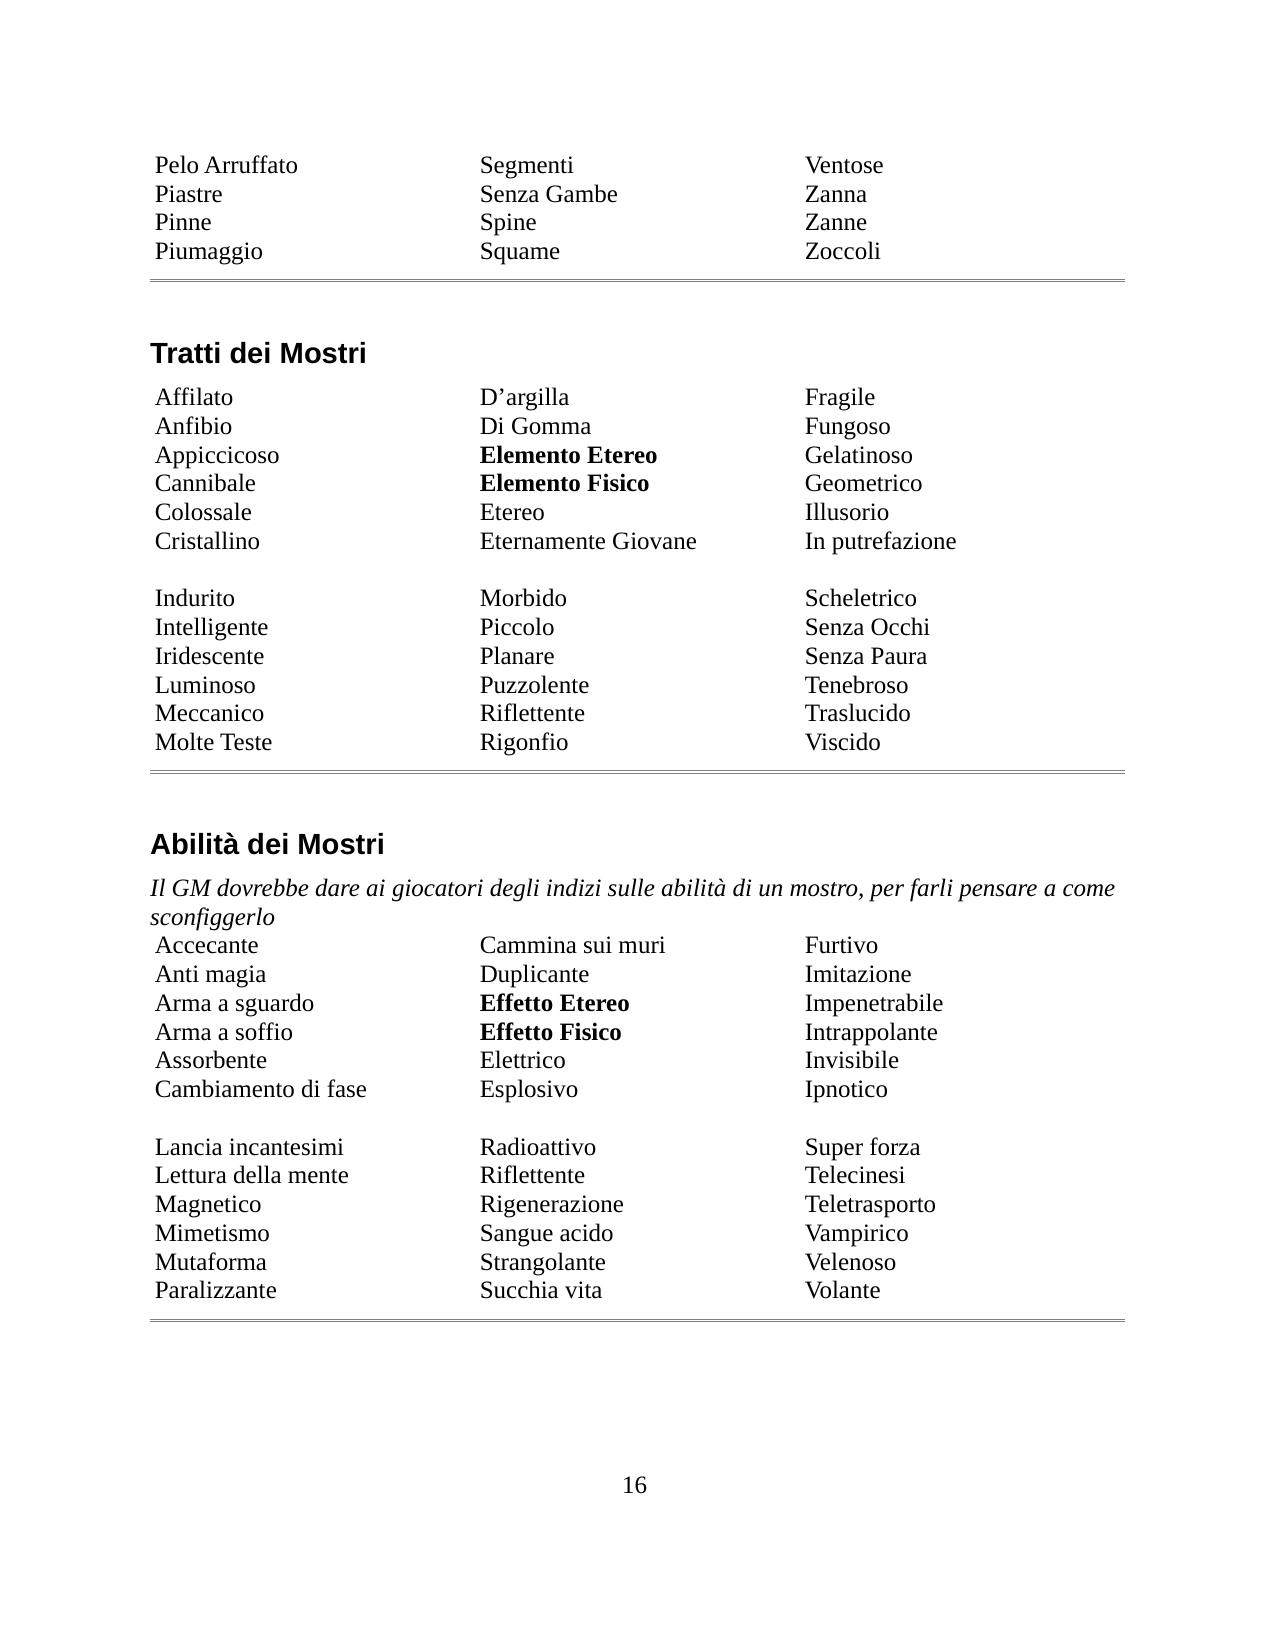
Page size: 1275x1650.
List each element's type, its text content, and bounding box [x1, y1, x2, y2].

table_cell In putrefazione [800, 526, 1125, 555]
table_cell Scheletrico [800, 584, 1125, 612]
table_cell Magnetico [150, 1189, 475, 1218]
table_cell Ipnotico [800, 1074, 1125, 1103]
table_cell Riflettente [475, 1161, 800, 1189]
table_cell Luminoso [150, 670, 475, 698]
table_cell [475, 1103, 800, 1132]
table_cell Pelo Arruffato [150, 150, 475, 179]
table_cell Gelatinoso [800, 440, 1125, 468]
table_cell Effetto Fisico [475, 1017, 800, 1046]
table_cell Sangue acido [475, 1218, 800, 1247]
table_cell Velenoso [800, 1247, 1125, 1276]
table_cell Tenebroso [800, 670, 1125, 698]
table_cell [800, 1103, 1125, 1132]
table_cell Vampirico [800, 1218, 1125, 1247]
table_cell Anti magia [150, 959, 475, 988]
table_cell Elemento Etereo [475, 440, 800, 468]
table_cell Eternamente Giovane [475, 526, 800, 555]
table_cell Etereo [475, 497, 800, 526]
table_cell Pinne [150, 208, 475, 236]
table_cell Senza Occhi [800, 612, 1125, 641]
table_cell Mutaforma [150, 1247, 475, 1276]
subtitle Tratti dei Mostri [150, 336, 1125, 370]
table_cell Arma a soffio [150, 1017, 475, 1046]
table_cell Duplicante [475, 959, 800, 988]
table_cell Intrappolante [800, 1017, 1125, 1046]
table_cell Elettrico [475, 1046, 800, 1074]
table_cell Zoccoli [800, 236, 1125, 265]
table_cell Rigonfio [475, 727, 800, 756]
table_cell Cambiamento di fase [150, 1074, 475, 1103]
table_cell Segmenti [475, 150, 800, 179]
table_cell Super forza [800, 1132, 1125, 1161]
table_cell Succhia vita [475, 1276, 800, 1304]
table_cell Puzzolente [475, 670, 800, 698]
table_cell Effetto Etereo [475, 988, 800, 1017]
table_cell [150, 555, 475, 583]
table_cell Geometrico [800, 469, 1125, 497]
table_cell Paralizzante [150, 1276, 475, 1304]
table_cell Senza Gambe [475, 179, 800, 207]
table_cell Assorbente [150, 1046, 475, 1074]
table_cell Cannibale [150, 469, 475, 497]
table_cell Radioattivo [475, 1132, 800, 1161]
table_cell Indurito [150, 584, 475, 612]
table_cell Volante [800, 1276, 1125, 1304]
table_cell Strangolante [475, 1247, 800, 1276]
table_cell [475, 555, 800, 583]
table_cell Piumaggio [150, 236, 475, 265]
table_cell Viscido [800, 727, 1125, 756]
table_cell Ventose [800, 150, 1125, 179]
table_header Accecante [150, 931, 475, 959]
table_cell [150, 1103, 475, 1132]
table_header Fragile [800, 382, 1125, 411]
table_cell Zanna [800, 179, 1125, 207]
table_header Affilato [150, 382, 475, 411]
table_cell Lettura della mente [150, 1161, 475, 1189]
table_cell Zanne [800, 208, 1125, 236]
table_cell Teletrasporto [800, 1189, 1125, 1218]
table_cell Molte Teste [150, 727, 475, 756]
table_cell Imitazione [800, 959, 1125, 988]
table_cell Telecinesi [800, 1161, 1125, 1189]
subtitle Abilità dei Mostri [150, 827, 1125, 861]
table_cell Appiccicoso [150, 440, 475, 468]
table_cell Fungoso [800, 411, 1125, 440]
table_cell Riflettente [475, 699, 800, 727]
table_cell Lancia incantesimi [150, 1132, 475, 1161]
table_cell Planare [475, 641, 800, 670]
table_cell [800, 555, 1125, 583]
table_cell Rigenerazione [475, 1189, 800, 1218]
table_header Furtivo [800, 931, 1125, 959]
table_header Cammina sui muri [475, 931, 800, 959]
table_cell Illusorio [800, 497, 1125, 526]
table_cell Impenetrabile [800, 988, 1125, 1017]
table_cell Spine [475, 208, 800, 236]
table_cell Intelligente [150, 612, 475, 641]
table_cell Arma a sguardo [150, 988, 475, 1017]
table_header D’argilla [475, 382, 800, 411]
table_cell Di Gomma [475, 411, 800, 440]
table_cell Cristallino [150, 526, 475, 555]
table_cell Piastre [150, 179, 475, 207]
table_cell Traslucido [800, 699, 1125, 727]
table_cell Mimetismo [150, 1218, 475, 1247]
table_cell Colossale [150, 497, 475, 526]
table_cell Iridescente [150, 641, 475, 670]
table_cell Piccolo [475, 612, 800, 641]
table_cell Senza Paura [800, 641, 1125, 670]
table_cell Elemento Fisico [475, 469, 800, 497]
table_cell Invisibile [800, 1046, 1125, 1074]
table_cell Esplosivo [475, 1074, 800, 1103]
table_cell Squame [475, 236, 800, 265]
text Il GM dovrebbe dare ai giocatori degli indizi sulle abilità di un mostro, per farli pensare a come sconfiggerlo [150, 873, 1125, 931]
table_cell Anfibio [150, 411, 475, 440]
table_cell Morbido [475, 584, 800, 612]
table_cell Meccanico [150, 699, 475, 727]
